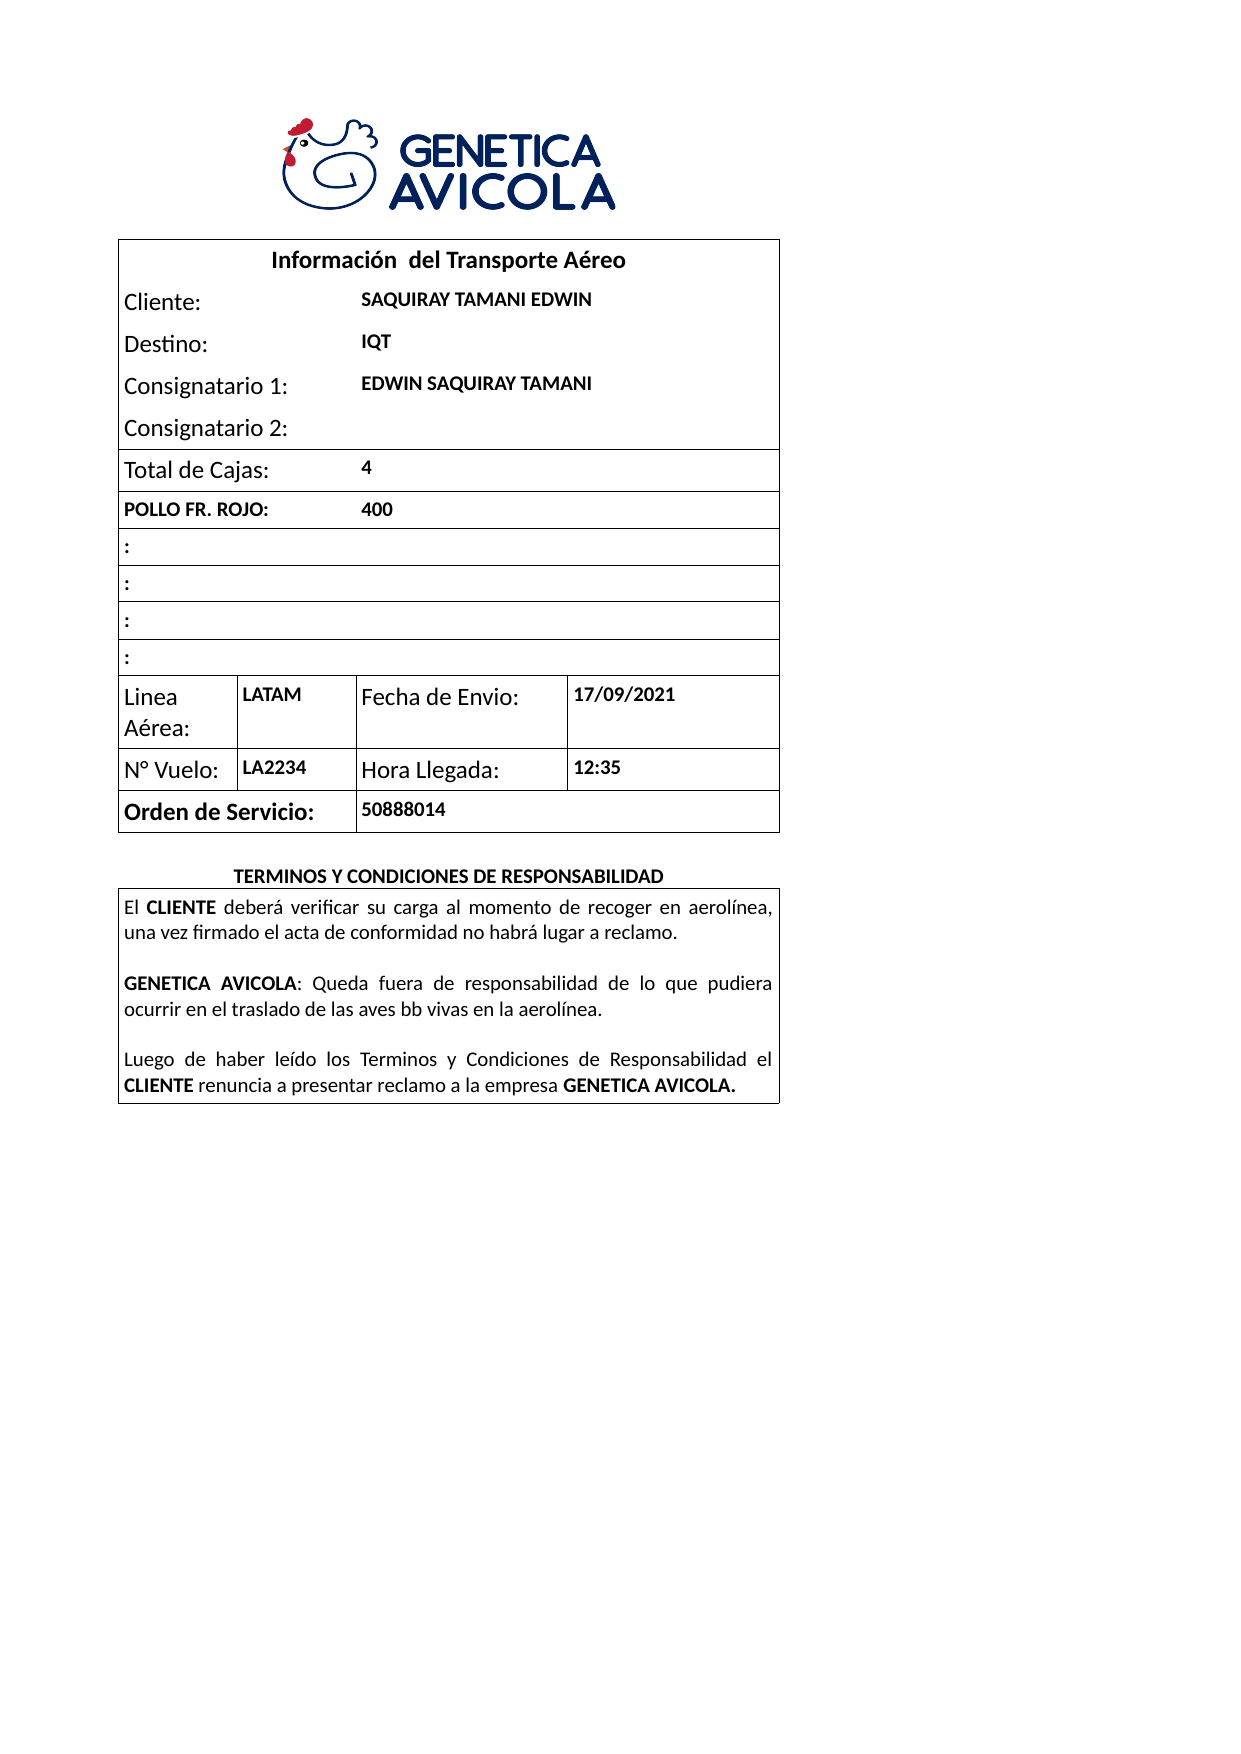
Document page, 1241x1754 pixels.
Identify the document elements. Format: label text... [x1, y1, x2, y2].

table_cell IQT [356, 323, 779, 364]
table_cell [356, 566, 779, 601]
table_cell LA2234 [238, 749, 356, 790]
table_cell EDWIN SAQUIRAY TAMANI [356, 365, 779, 406]
table_cell 4 [356, 450, 779, 491]
table_cell 12:35 [568, 749, 779, 790]
table_cell 50888014 [357, 791, 779, 832]
table_cell Hora Llegada: [357, 749, 567, 790]
table_cell Consignatario 1: [119, 365, 356, 406]
table_cell [356, 602, 779, 638]
table_cell Orden de Servicio: [119, 791, 356, 832]
table_cell Cliente: [119, 281, 356, 322]
table_cell SAQUIRAY TAMANI EDWIN [356, 281, 779, 322]
table_cell : [119, 640, 356, 675]
table_cell Total de Cajas: [119, 450, 356, 491]
table_cell El CLIENTE deberá verificar su carga al momento de recoger en aerolínea, una vez firmado el acta de conformidad no habrá lugar a reclamo. GENETICA AVICOLA: Queda fuera de responsabilidad de lo que pudiera ocurrir en el traslado de las aves bb vivas en la aerolínea. Luego de haber leído los Terminos y Condiciones de Responsabilidad el CLIENTE renuncia a presentar reclamo a la empresa GENETICA AVICOLA. [119, 889, 779, 1103]
table_cell Linea Aérea: [119, 676, 237, 748]
table_cell 400 [356, 492, 779, 527]
table_cell [356, 640, 779, 675]
table_cell [356, 529, 779, 564]
table_cell Fecha de Envio: [357, 676, 567, 748]
picture [282, 118, 616, 210]
table_cell N° Vuelo: [119, 749, 237, 790]
table_cell LATAM [238, 676, 356, 748]
table_cell : [119, 566, 356, 601]
table_cell POLLO FR. ROJO: [119, 492, 356, 527]
table_cell : [119, 602, 356, 638]
table_cell TERMINOS Y CONDICIONES DE RESPONSABILIDAD [118, 833, 779, 888]
table_header Información del Transporte Aéreo [119, 240, 779, 281]
table_cell Consignatario 2: [119, 406, 356, 448]
table_cell [356, 406, 779, 448]
table_cell Destino: [119, 323, 356, 364]
table_cell 17/09/2021 [568, 676, 779, 748]
table_cell : [119, 529, 356, 564]
